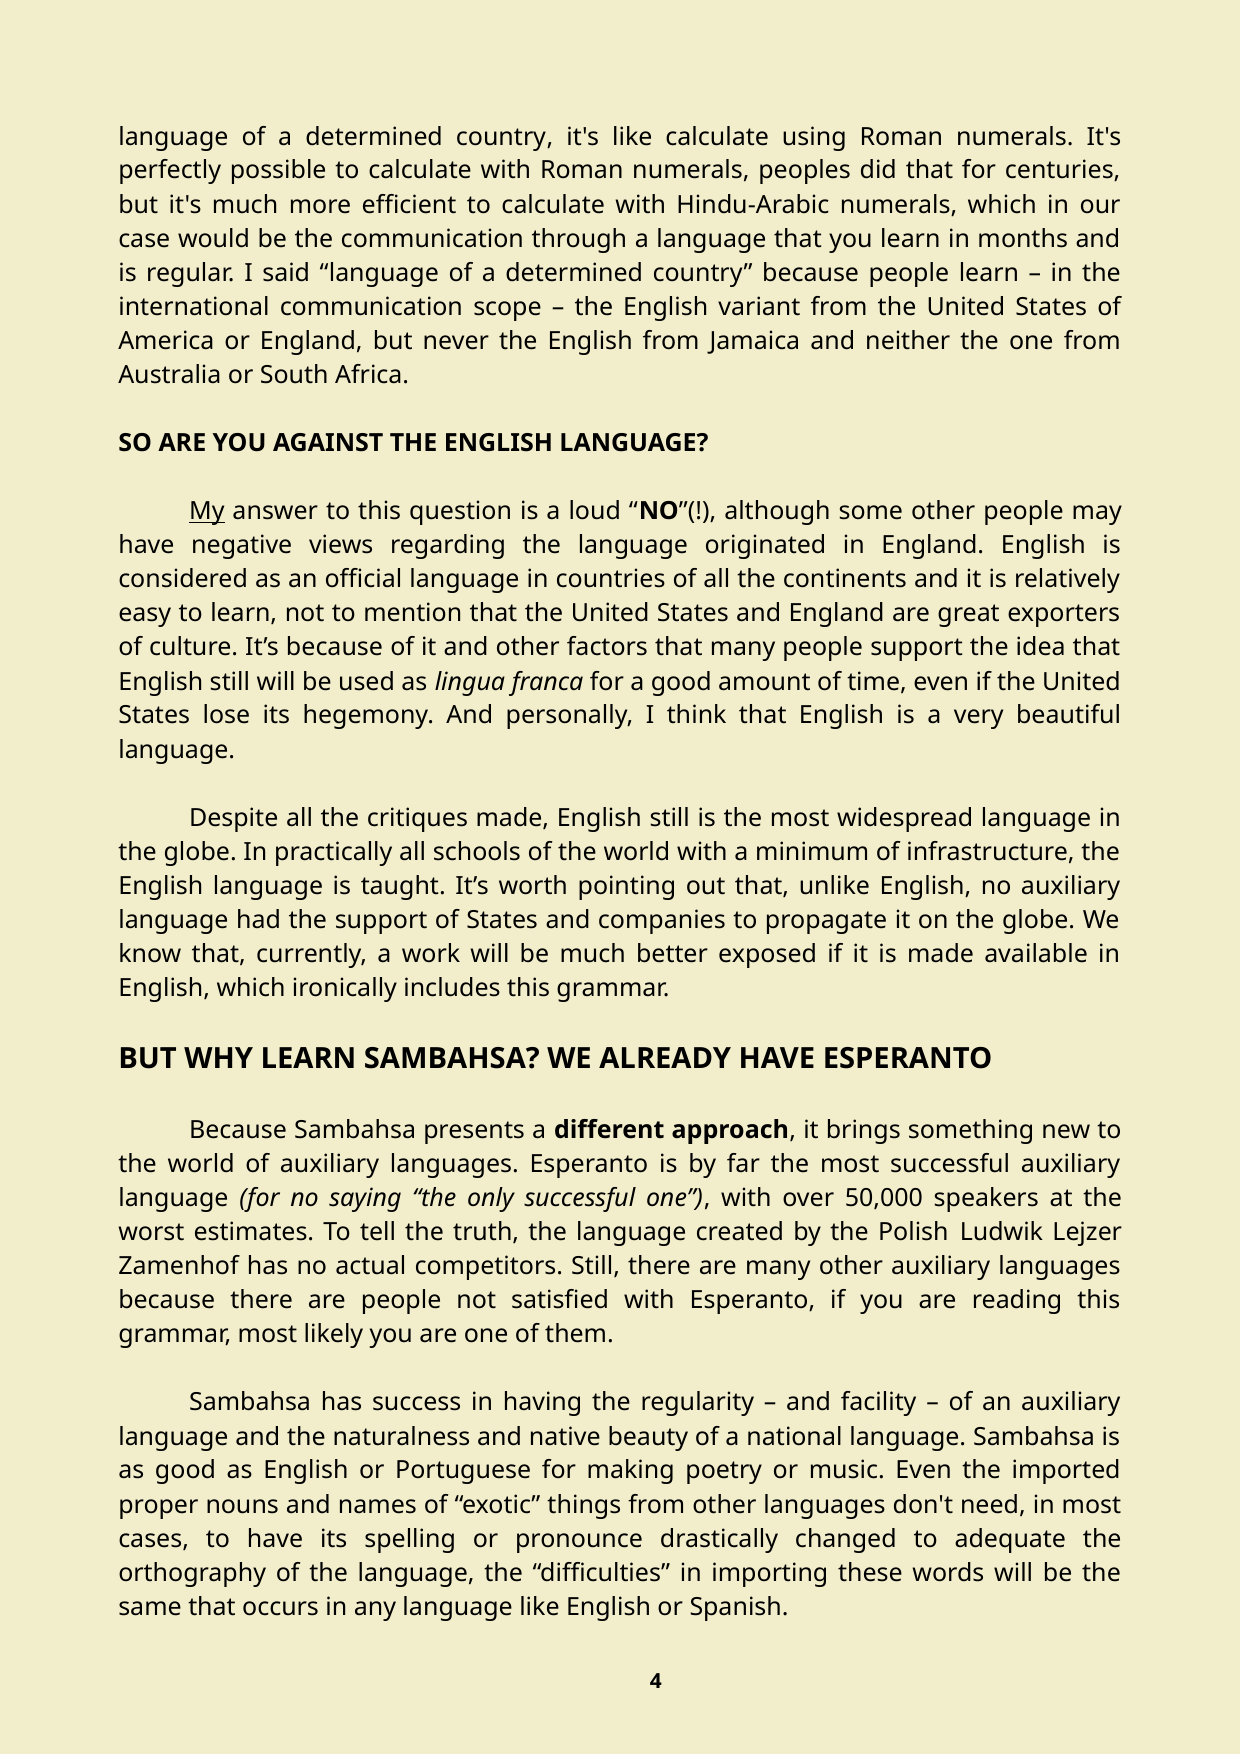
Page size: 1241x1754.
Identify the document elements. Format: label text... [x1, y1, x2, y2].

subtitle BUT WHY LEARN SAMBAHSA? WE ALREADY HAVE ESPERANTO [118, 1038, 1122, 1077]
subtitle SO ARE YOU AGAINST THE ENGLISH LANGUAGE? [118, 425, 1122, 459]
text Sambahsa has success in having the regularity – and facility – of an auxiliary language and the naturalness and native beauty of a national language. Sambahsa is as good as English or Portuguese for making poetry or music. Even the imported proper nouns and names of “exotic” things from other languages don't need, in most cases, to have its spelling or pronounce drastically changed to adequate the orthography of the language, the “difficulties” in importing these words will be the same that occurs in any language like English or Spanish. [118, 1384, 1122, 1622]
text Despite all the critiques made, English still is the most widespread language in the globe. In practically all schools of the world with a minimum of infrastructure, the English language is taught. It’s worth pointing out that, unlike English, no auxiliary language had the support of States and companies to propagate it on the globe. We know that, currently, a work will be much better exposed if it is made available in English, which ironically includes this grammar. [118, 799, 1122, 1004]
text language of a determined country, it's like calculate using Roman numerals. It's perfectly possible to calculate with Roman numerals, peoples did that for centuries, but it's much more efficient to calculate with Hindu-Arabic numerals, which in our case would be the communication through a language that you learn in months and is regular. I said “language of a determined country” because people learn – in the international communication scope – the English variant from the United States of America or England, but never the English from Jamaica and neither the one from Australia or South Africa. [118, 118, 1122, 391]
text My answer to this question is a loud “NO”(!), although some other people may have negative views regarding the language originated in England. English is considered as an official language in countries of all the continents and it is relatively easy to learn, not to mention that the United States and England are great exporters of culture. It’s because of it and other factors that many people support the idea that English still will be used as lingua franca for a good amount of time, even if the United States lose its hegemony. And personally, I think that English is a very beautiful language. [118, 493, 1122, 765]
text Because Sambahsa presents a different approach, it brings something new to the world of auxiliary languages. Esperanto is by far the most successful auxiliary language (for no saying “the only successful one”), with over 50,000 speakers at the worst estimates. To tell the truth, the language created by the Polish Ludwik Lejzer Zamenhof has no actual competitors. Still, there are many other auxiliary languages because there are people not satisfied with Esperanto, if you are reading this grammar, most likely you are one of them. [118, 1112, 1122, 1350]
